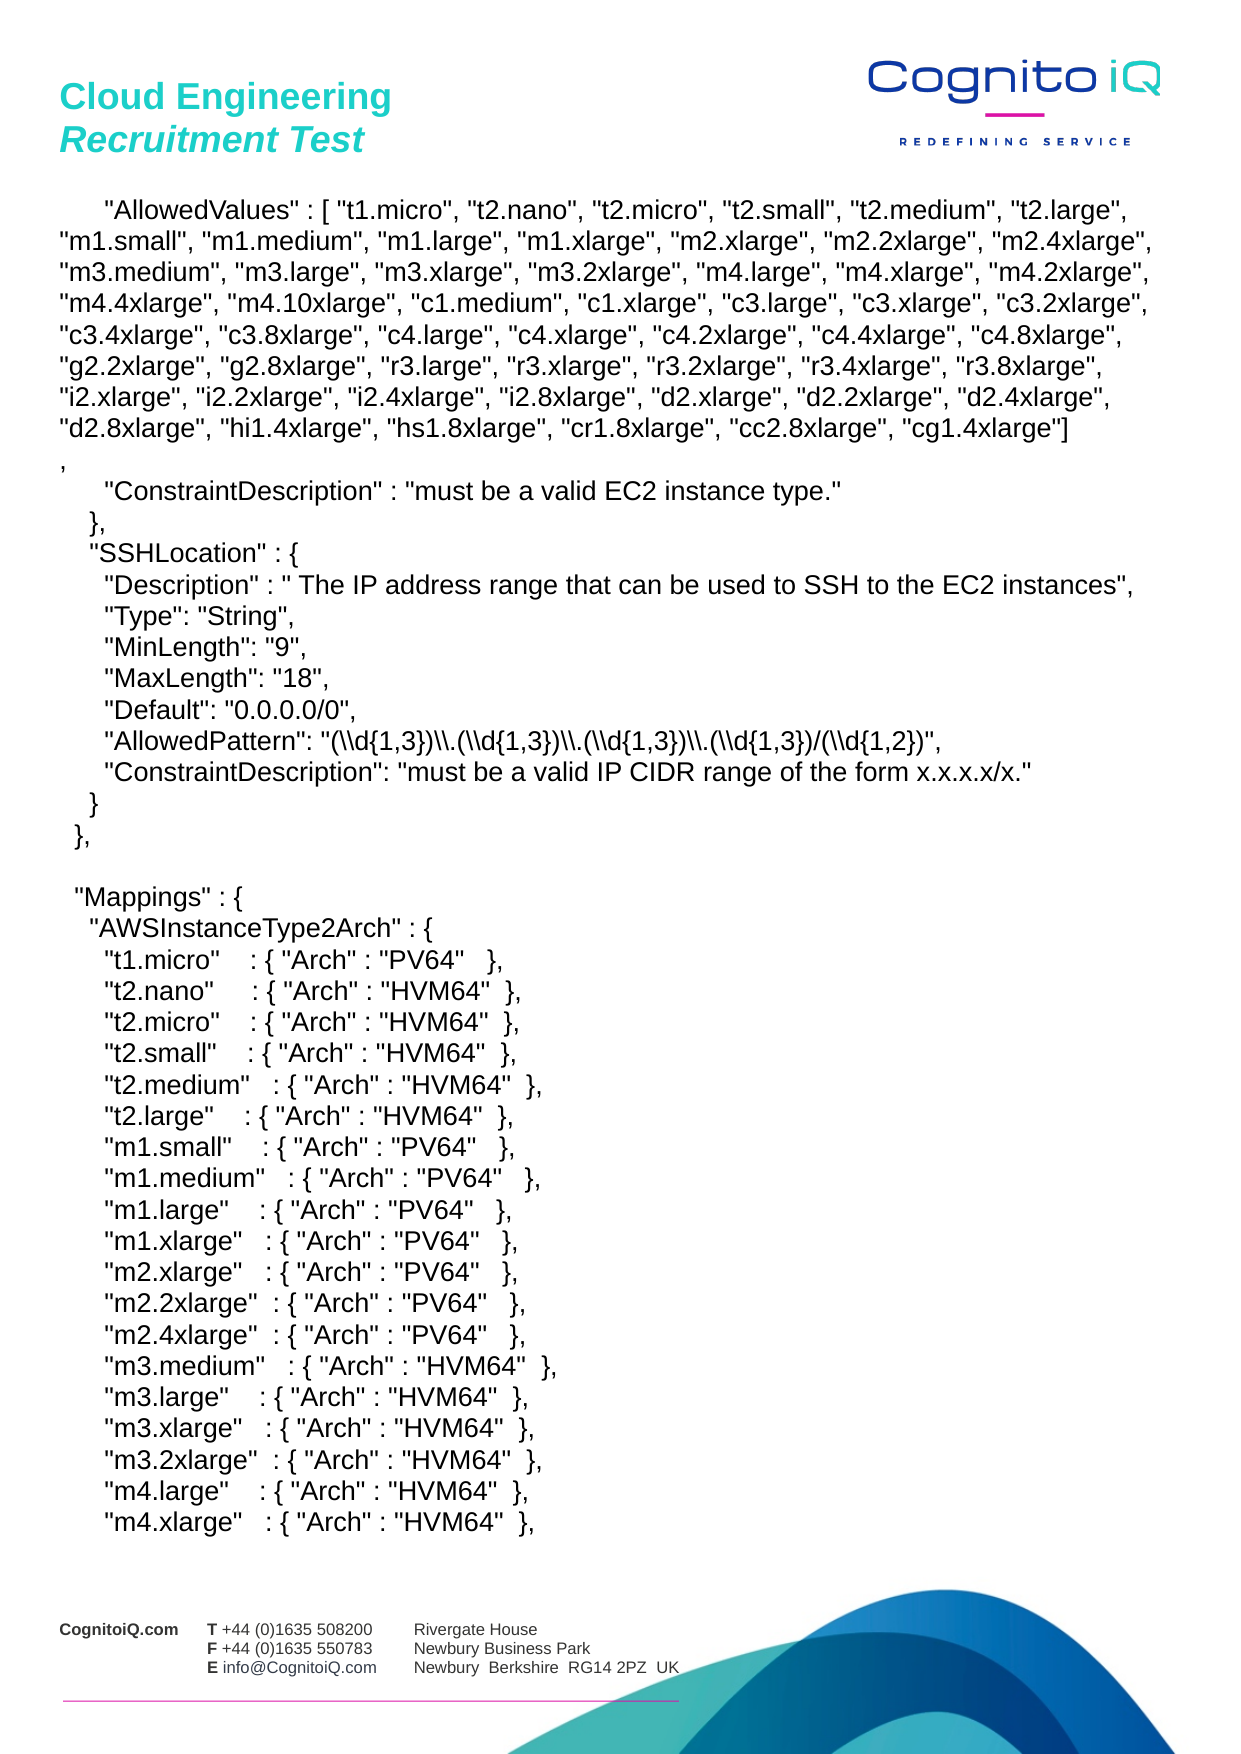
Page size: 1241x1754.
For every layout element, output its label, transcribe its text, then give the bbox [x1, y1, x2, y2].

picture [871, 56, 1166, 151]
text "m1.small" : { "Arch" : "PV64" }, [59, 1131, 1181, 1162]
text "t2.micro" : { "Arch" : "HVM64" }, [59, 1006, 1181, 1037]
text "AllowedValues" : [ "t1.micro", "t2.nano", "t2.micro", "t2.small", "t2.medium", "t2.large", "m1.small", "m1.medium", "m1.large", "m1.xlarge", "m2.xlarge", "m2.2xlarge", "m2.4xlarge", "m3.medium", "m3.large", "m3.xlarge", "m3.2xlarge", "m4.large", "m4.xlarge", "m4.2xlarge", "m4.4xlarge", "m4.10xlarge", "c1.medium", "c1.xlarge", "c3.large", "c3.xlarge", "c3.2xlarge", "c3.4xlarge", "c3.8xlarge", "c4.large", "c4.xlarge", "c4.2xlarge", "c4.4xlarge", "c4.8xlarge", "g2.2xlarge", "g2.8xlarge", "r3.large", "r3.xlarge", "r3.2xlarge", "r3.4xlarge", "r3.8xlarge", "i2.xlarge", "i2.2xlarge", "i2.4xlarge", "i2.8xlarge", "d2.xlarge", "d2.2xlarge", "d2.4xlarge", "d2.8xlarge", "hi1.4xlarge", "hs1.8xlarge", "cr1.8xlarge", "cc2.8xlarge", "cg1.4xlarge"] [59, 194, 1181, 444]
text "m1.large" : { "Arch" : "PV64" }, [59, 1194, 1181, 1225]
text "Default": "0.0.0.0/0", [59, 694, 1181, 725]
text "m3.medium" : { "Arch" : "HVM64" }, [59, 1350, 1181, 1381]
text "AWSInstanceType2Arch" : { [59, 912, 1181, 944]
text "m3.2xlarge" : { "Arch" : "HVM64" }, [59, 1444, 1181, 1475]
text , [59, 444, 1181, 475]
text "Mappings" : { [59, 881, 1181, 912]
text }, [59, 819, 1181, 850]
text "m3.large" : { "Arch" : "HVM64" }, [59, 1381, 1181, 1412]
text "m4.large" : { "Arch" : "HVM64" }, [59, 1475, 1181, 1506]
text "AllowedPattern": "(\\d{1,3})\\.(\\d{1,3})\\.(\\d{1,3})\\.(\\d{1,3})/(\\d{1,2})", [59, 725, 1181, 756]
text "MaxLength": "18", [59, 662, 1181, 694]
text "SSHLocation" : { [59, 537, 1181, 569]
text "m2.4xlarge" : { "Arch" : "PV64" }, [59, 1319, 1181, 1350]
text "t2.large" : { "Arch" : "HVM64" }, [59, 1100, 1181, 1131]
text "m3.xlarge" : { "Arch" : "HVM64" }, [59, 1412, 1181, 1444]
text "t2.medium" : { "Arch" : "HVM64" }, [59, 1069, 1181, 1100]
text "ConstraintDescription" : "must be a valid EC2 instance type." [59, 475, 1181, 506]
text "Description" : " The IP address range that can be used to SSH to the EC2 instances", [59, 569, 1181, 600]
text "Type": "String", [59, 600, 1181, 631]
text }, [59, 506, 1181, 537]
text "m1.medium" : { "Arch" : "PV64" }, [59, 1162, 1181, 1194]
text "ConstraintDescription": "must be a valid IP CIDR range of the form x.x.x.x/x." [59, 756, 1181, 787]
text "t1.micro" : { "Arch" : "PV64" }, [59, 944, 1181, 975]
text "t2.nano" : { "Arch" : "HVM64" }, [59, 975, 1181, 1006]
text "m4.xlarge" : { "Arch" : "HVM64" }, [59, 1506, 1181, 1537]
text } [59, 787, 1181, 819]
text "m2.2xlarge" : { "Arch" : "PV64" }, [59, 1287, 1181, 1319]
text "m1.xlarge" : { "Arch" : "PV64" }, [59, 1225, 1181, 1256]
text "m2.xlarge" : { "Arch" : "PV64" }, [59, 1256, 1181, 1287]
text "MinLength": "9", [59, 631, 1181, 662]
text "t2.small" : { "Arch" : "HVM64" }, [59, 1037, 1181, 1069]
